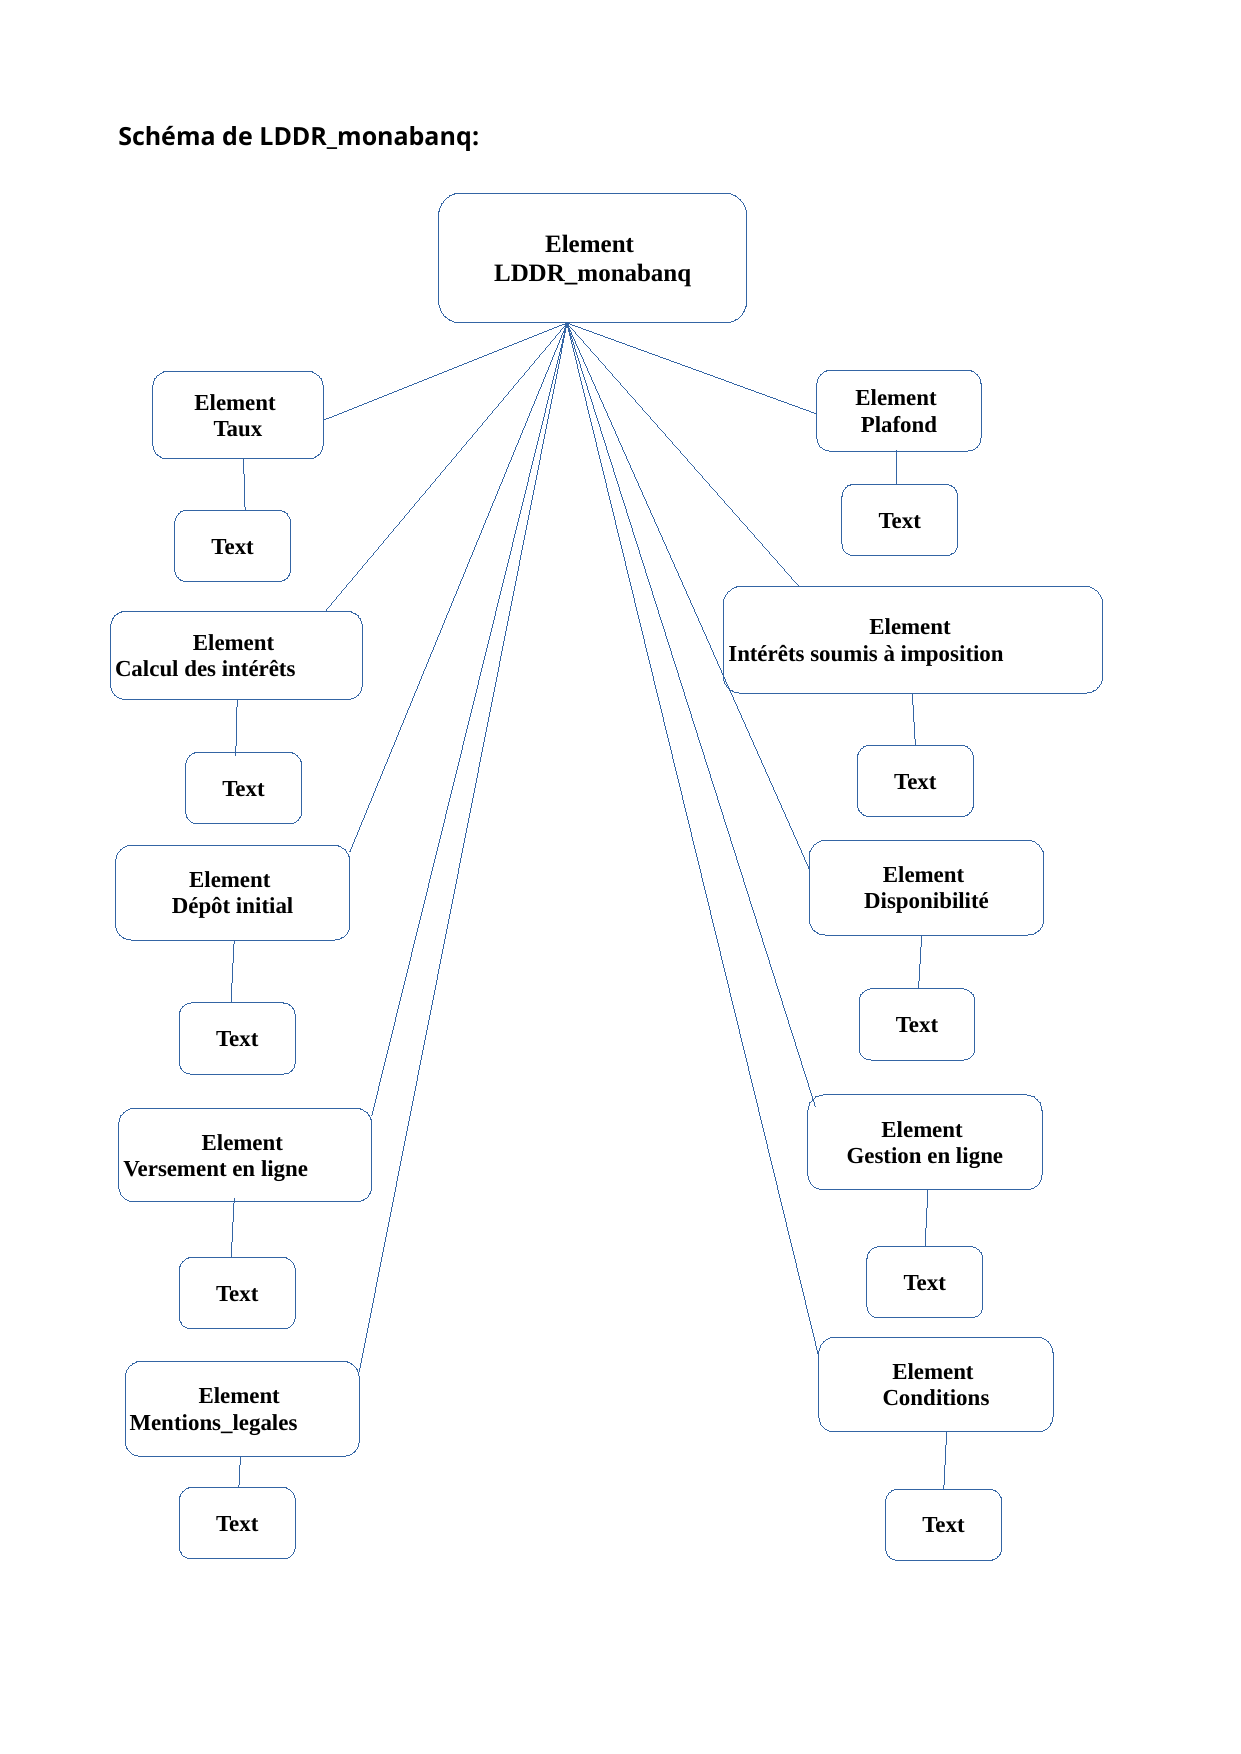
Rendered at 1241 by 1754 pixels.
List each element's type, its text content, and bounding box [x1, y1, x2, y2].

text Schéma de LDDR_monabanq: [118, 118, 1122, 152]
